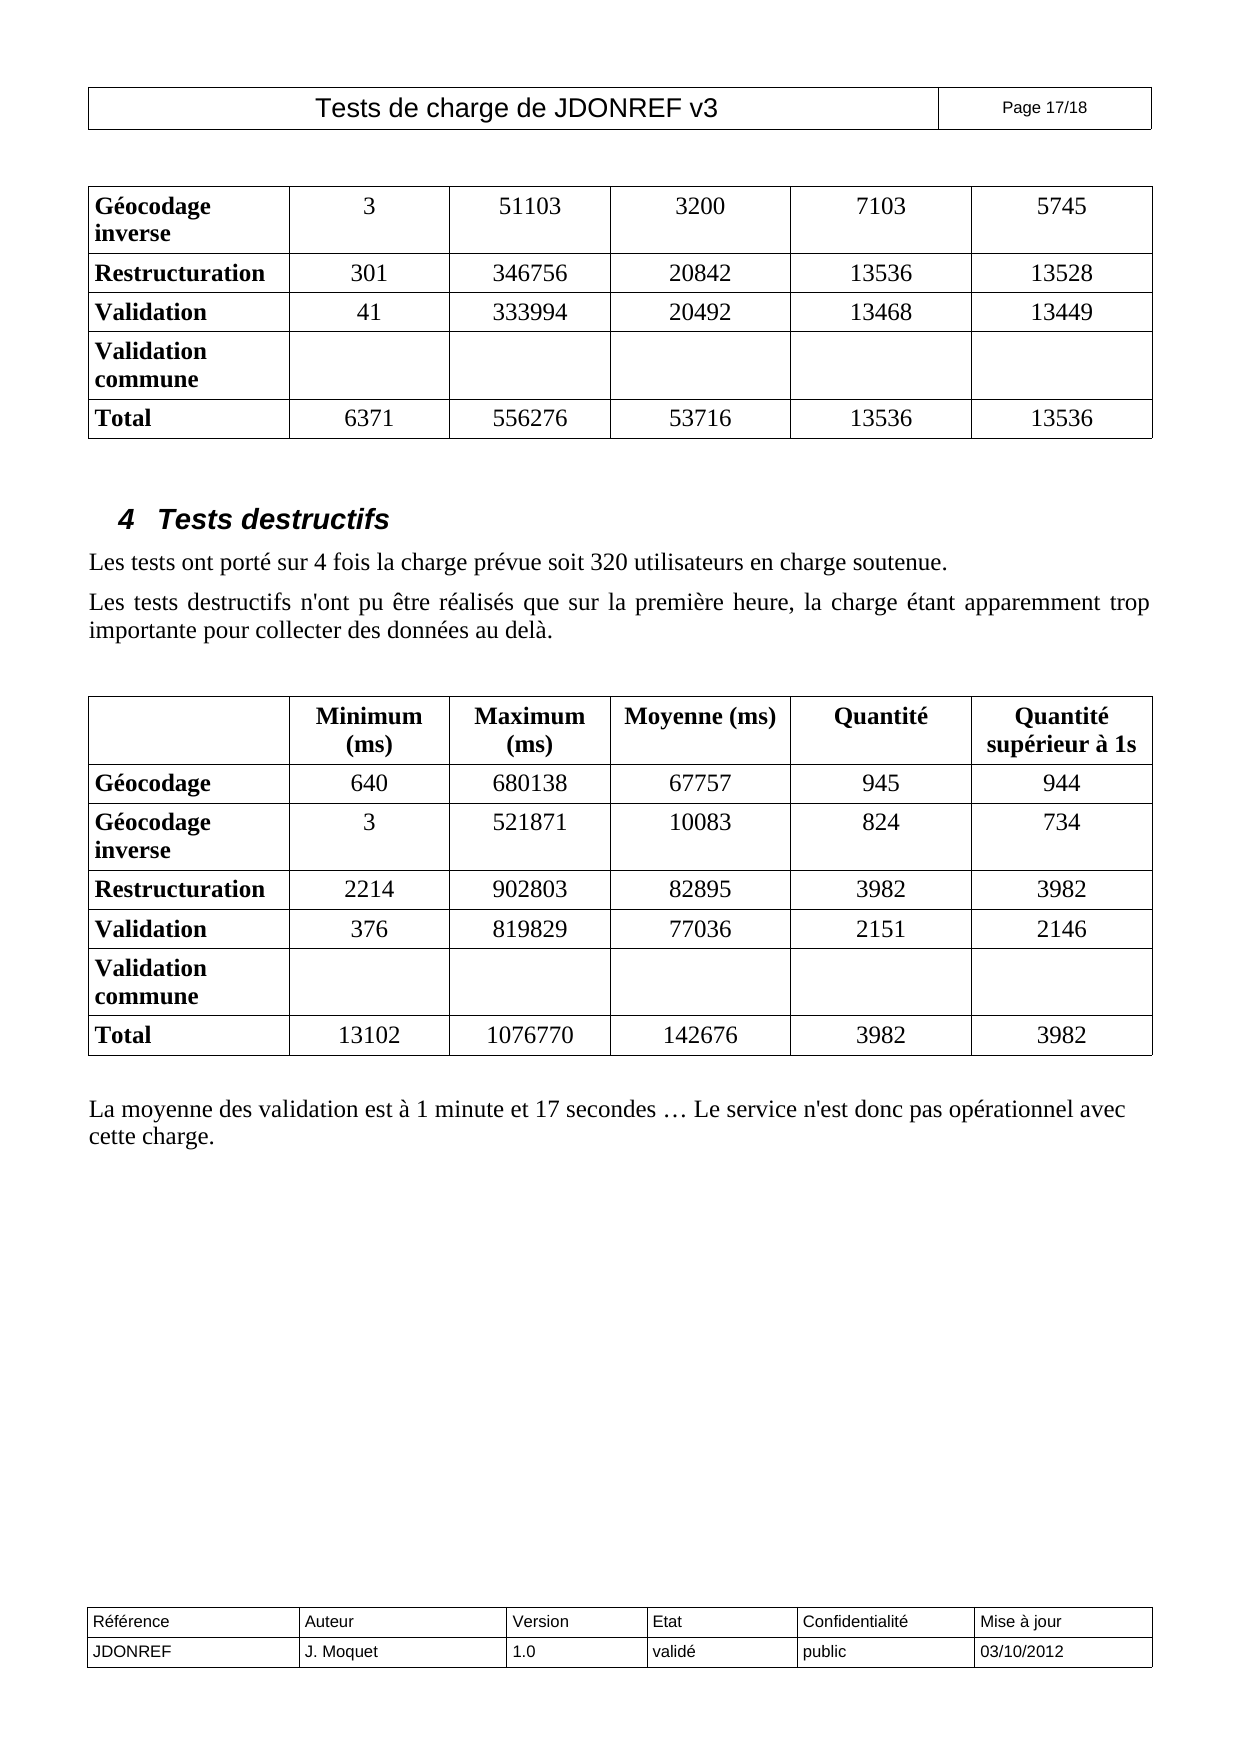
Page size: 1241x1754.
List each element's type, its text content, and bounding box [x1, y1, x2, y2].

table_header Minimum (ms) [290, 697, 449, 763]
text Les tests destructifs n'ont pu être réalisés que sur la première heure, la charge étant apparemment trop importante pour collecter des données au delà. [88, 588, 1152, 644]
table_cell [450, 332, 610, 398]
text La moyenne des validation est à 1 minute et 17 secondes … Le service n'est donc pas opérationnel avec cette charge. [88, 1095, 1152, 1150]
table_cell [791, 949, 971, 1015]
table_cell 734 [972, 804, 1152, 870]
table_cell 376 [290, 910, 449, 948]
table_cell Restructuration [89, 871, 289, 909]
table_cell [290, 949, 449, 1015]
table_cell 680138 [450, 765, 610, 803]
table_cell 556276 [450, 400, 610, 438]
table_cell [450, 949, 610, 1015]
table_cell 3 [290, 187, 449, 253]
table_cell [611, 332, 790, 398]
table_cell 945 [791, 765, 971, 803]
table_cell 819829 [450, 910, 610, 948]
table_cell 20842 [611, 254, 790, 292]
table_cell 82895 [611, 871, 790, 909]
table_cell 7103 [791, 187, 971, 253]
table_cell [290, 332, 449, 398]
text Les tests ont porté sur 4 fois la charge prévue soit 320 utilisateurs en charge soutenue. [88, 548, 1152, 576]
table_cell 13536 [972, 400, 1152, 438]
table_cell 53716 [611, 400, 790, 438]
table_cell Validation [89, 910, 289, 948]
table_cell [972, 332, 1152, 398]
table_cell 824 [791, 804, 971, 870]
table_header Maximum (ms) [450, 697, 610, 763]
table_cell Restructuration [89, 254, 289, 292]
table_cell Géocodage [89, 765, 289, 803]
table_cell Total [89, 1016, 289, 1054]
table_header [89, 697, 289, 763]
table_header Moyenne (ms) [611, 697, 790, 763]
table_cell 13468 [791, 293, 971, 331]
table_cell 20492 [611, 293, 790, 331]
table_cell 3200 [611, 187, 790, 253]
table_cell 301 [290, 254, 449, 292]
table_cell 13536 [791, 254, 971, 292]
table_cell 902803 [450, 871, 610, 909]
table_cell 1076770 [450, 1016, 610, 1054]
table_cell 2151 [791, 910, 971, 948]
table_cell 67757 [611, 765, 790, 803]
table_cell 13449 [972, 293, 1152, 331]
table_header Quantité supérieur à 1s [972, 697, 1152, 763]
table_cell Total [89, 400, 289, 438]
table_cell 521871 [450, 804, 610, 870]
table_cell 3982 [791, 871, 971, 909]
table_cell Validation commune [89, 332, 289, 398]
table_cell 51103 [450, 187, 610, 253]
table_cell [611, 949, 790, 1015]
table_cell Validation commune [89, 949, 289, 1015]
table_cell 333994 [450, 293, 610, 331]
table_cell 13102 [290, 1016, 449, 1054]
table_cell 5745 [972, 187, 1152, 253]
table_cell Géocodage inverse [89, 804, 289, 870]
table_cell 41 [290, 293, 449, 331]
table_cell 13536 [791, 400, 971, 438]
subtitle Tests destructifs [118, 503, 1152, 536]
table_cell 3 [290, 804, 449, 870]
table_cell 3982 [972, 1016, 1152, 1054]
table_cell 640 [290, 765, 449, 803]
table_cell 6371 [290, 400, 449, 438]
table_cell 10083 [611, 804, 790, 870]
table_cell Validation [89, 293, 289, 331]
table_cell 3982 [972, 871, 1152, 909]
table_cell 3982 [791, 1016, 971, 1054]
table_cell 2146 [972, 910, 1152, 948]
table_cell 142676 [611, 1016, 790, 1054]
table_cell 944 [972, 765, 1152, 803]
table_cell [972, 949, 1152, 1015]
table_header Quantité [791, 697, 971, 763]
table_cell 2214 [290, 871, 449, 909]
table_cell [791, 332, 971, 398]
table_cell Géocodage inverse [89, 187, 289, 253]
table_cell 13528 [972, 254, 1152, 292]
table_cell 77036 [611, 910, 790, 948]
table_cell 346756 [450, 254, 610, 292]
